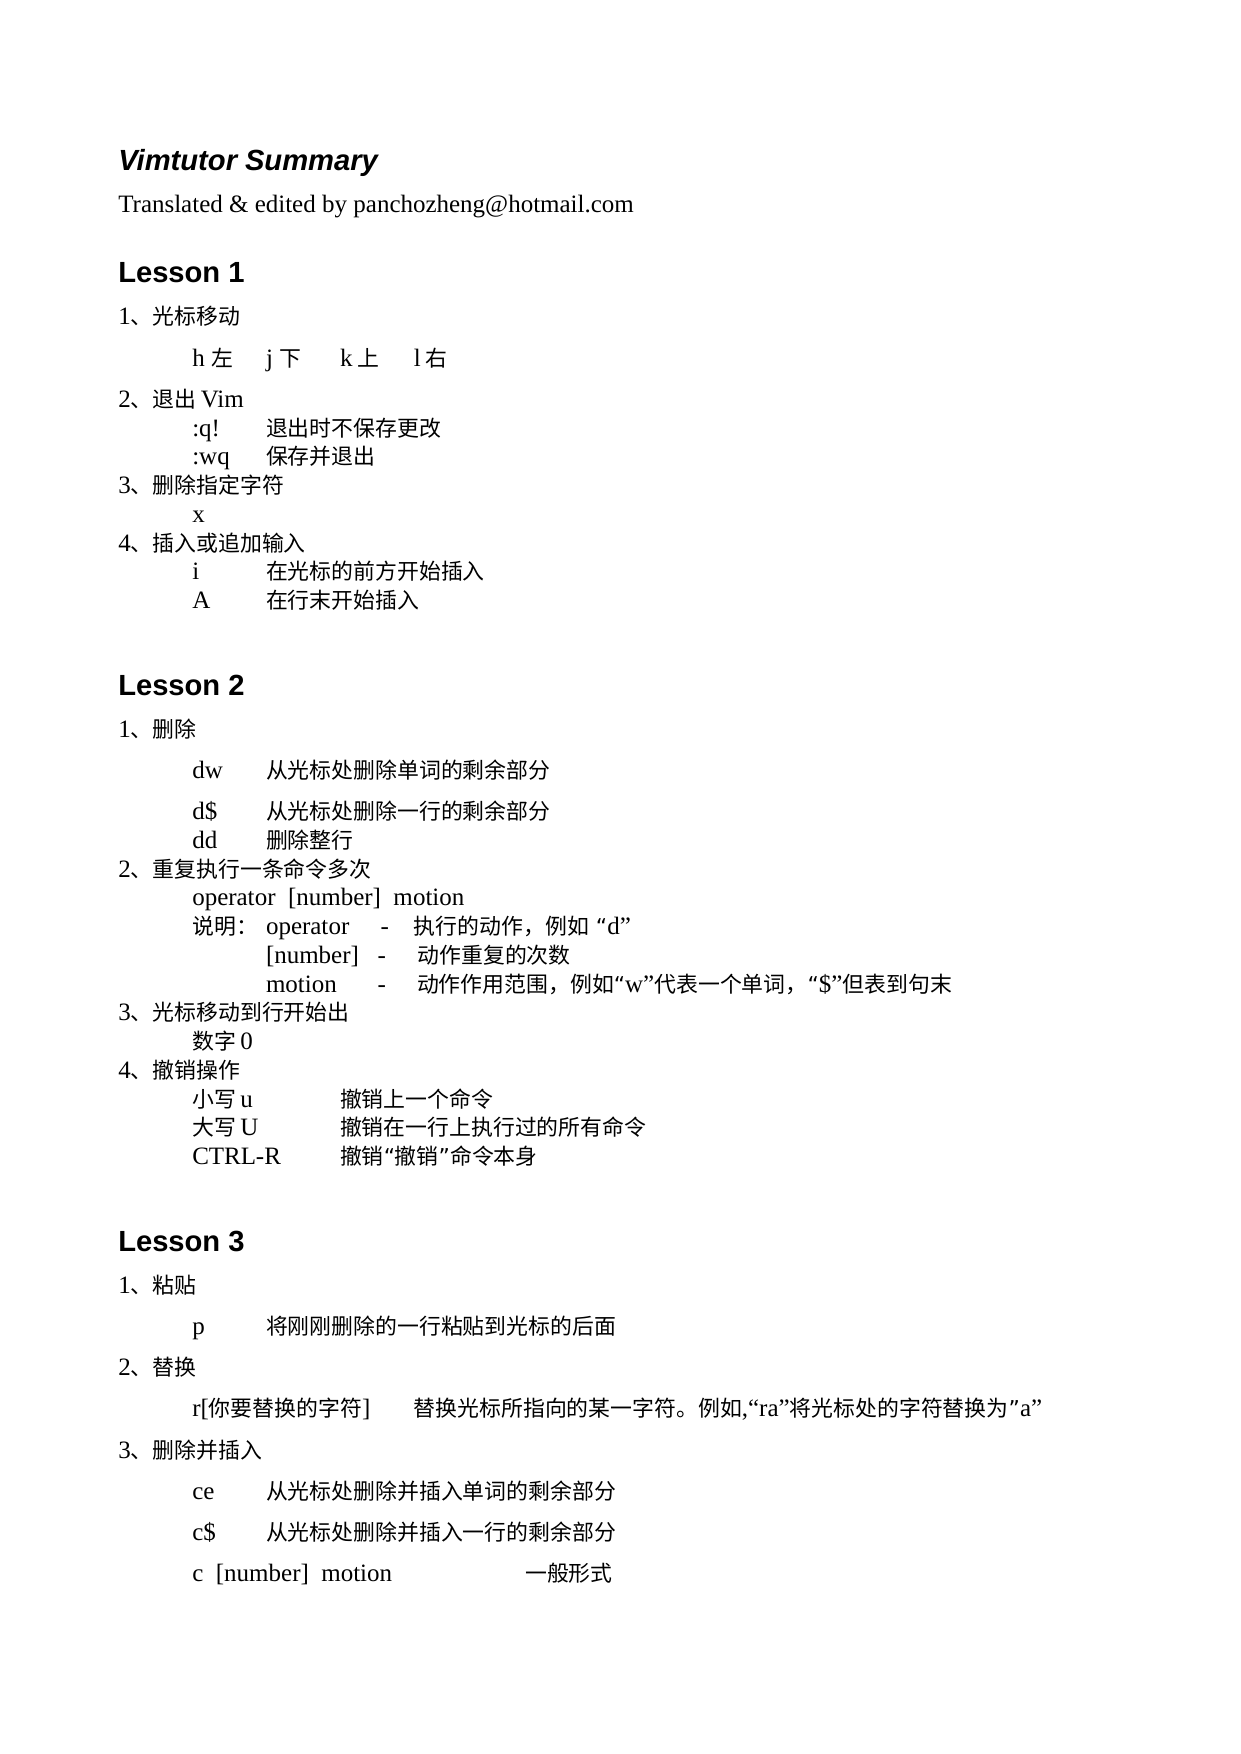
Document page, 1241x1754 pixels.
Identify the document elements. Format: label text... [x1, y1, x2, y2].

text 小写u 撤销上一个命令 [118, 1084, 1122, 1112]
text 3、删除指定字符 [118, 470, 1122, 499]
text r[你要替换的字符] 替换光标所指向的某一字符。例如,“ra”将光标处的字符替换为”a” [118, 1393, 1122, 1422]
subtitle Lesson 2 [118, 668, 1122, 701]
text operator [number] motion [118, 882, 1122, 911]
text dd 删除整行 [118, 825, 1122, 854]
text :wq 保存并退出 [118, 441, 1122, 470]
text 4、撤销操作 [118, 1055, 1122, 1084]
text 3、删除并插入 [118, 1435, 1122, 1463]
text x [118, 499, 1122, 528]
subtitle Lesson 1 [118, 255, 1122, 289]
text :q! 退出时不保存更改 [118, 413, 1122, 441]
text ce 从光标处删除并插入单词的剩余部分 [118, 1476, 1122, 1505]
text 4、插入或追加输入 [118, 528, 1122, 556]
subtitle Vimtutor Summary [118, 143, 1122, 177]
text 2、重复执行一条命令多次 [118, 854, 1122, 882]
text 1、粘贴 [118, 1270, 1122, 1298]
text 1、光标移动 [118, 301, 1122, 330]
text p 将刚刚删除的一行粘贴到光标的后面 [118, 1311, 1122, 1340]
text 数字0 [118, 1026, 1122, 1055]
text h 左 j 下 k上 l右 [118, 343, 1122, 371]
text 3、光标移动到行开始出 [118, 997, 1122, 1026]
text c [number] motion 一般形式 [118, 1558, 1122, 1587]
text 大写U 撤销在一行上执行过的所有命令 [118, 1112, 1122, 1141]
subtitle Lesson 3 [118, 1224, 1122, 1257]
text c$ 从光标处删除并插入一行的剩余部分 [118, 1517, 1122, 1546]
text 2、替换 [118, 1352, 1122, 1381]
text Translated & edited by panchozheng@hotmail.com [118, 189, 1122, 218]
text dw 从光标处删除单词的剩余部分 [118, 755, 1122, 784]
text 1、删除 [118, 714, 1122, 742]
text d$ 从光标处删除一行的剩余部分 [118, 796, 1122, 825]
text [number] - 动作重复的次数 [118, 940, 1122, 969]
text 2、退出Vim [118, 384, 1122, 413]
text CTRL-R 撤销“撤销”命令本身 [118, 1141, 1122, 1170]
text motion - 动作作用范围，例如“w”代表一个单词，“$”但表到句末 [118, 969, 1122, 997]
text 说明： operator - 执行的动作，例如 “d” [118, 911, 1122, 940]
text i 在光标的前方开始插入 [118, 556, 1122, 585]
text A 在行末开始插入 [118, 585, 1122, 614]
